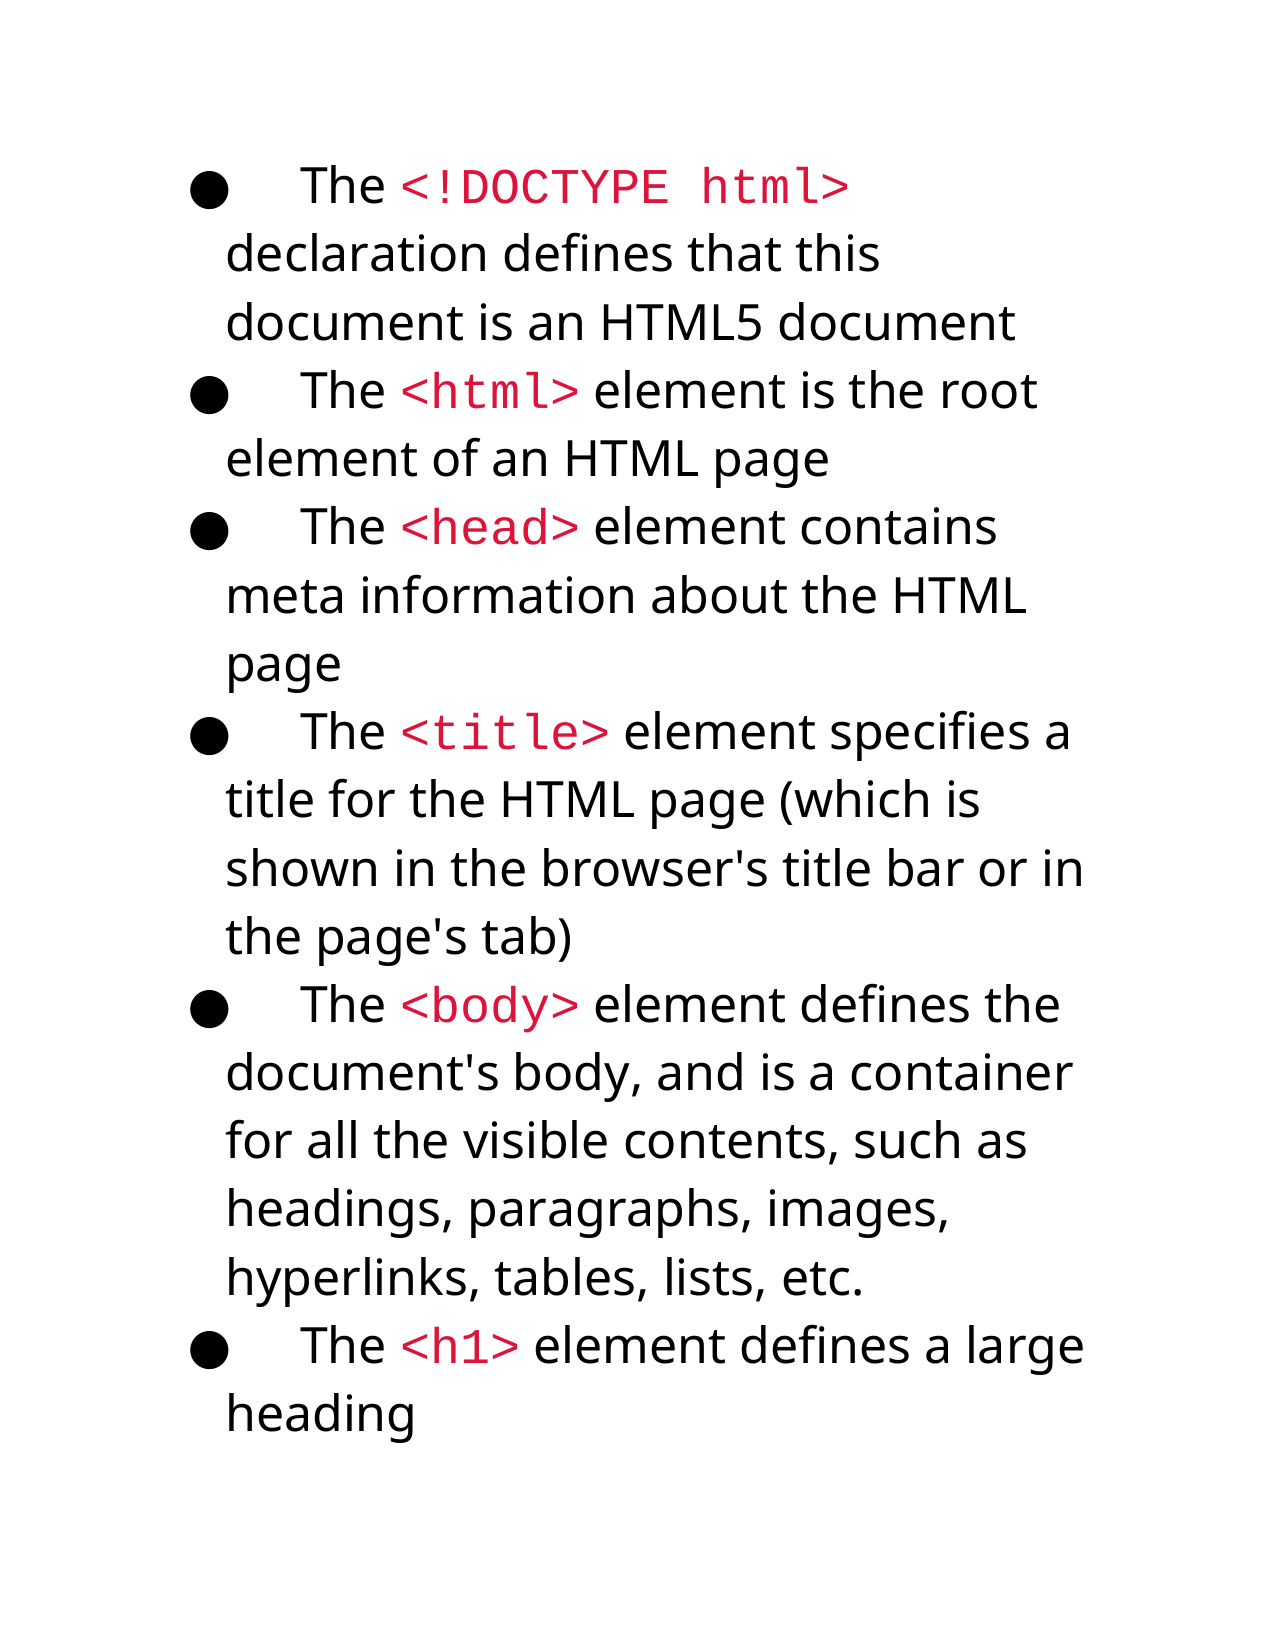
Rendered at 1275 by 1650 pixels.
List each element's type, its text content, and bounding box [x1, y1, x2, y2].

list The <body> element defines the document's body, and is a container for all the visible contents, such as headings, paragraphs, images, hyperlinks, tables, lists, etc. [187, 969, 1125, 1310]
list The <h1> element defines a large heading [187, 1310, 1125, 1446]
list The <title> element specifies a title for the HTML page (which is shown in the browser's title bar or in the page's tab) [187, 696, 1125, 969]
list The <!DOCTYPE html> declaration defines that this document is an HTML5 document [187, 150, 1125, 355]
list The <head> element contains meta information about the HTML page [187, 491, 1125, 696]
list The <html> element is the root element of an HTML page [187, 355, 1125, 491]
